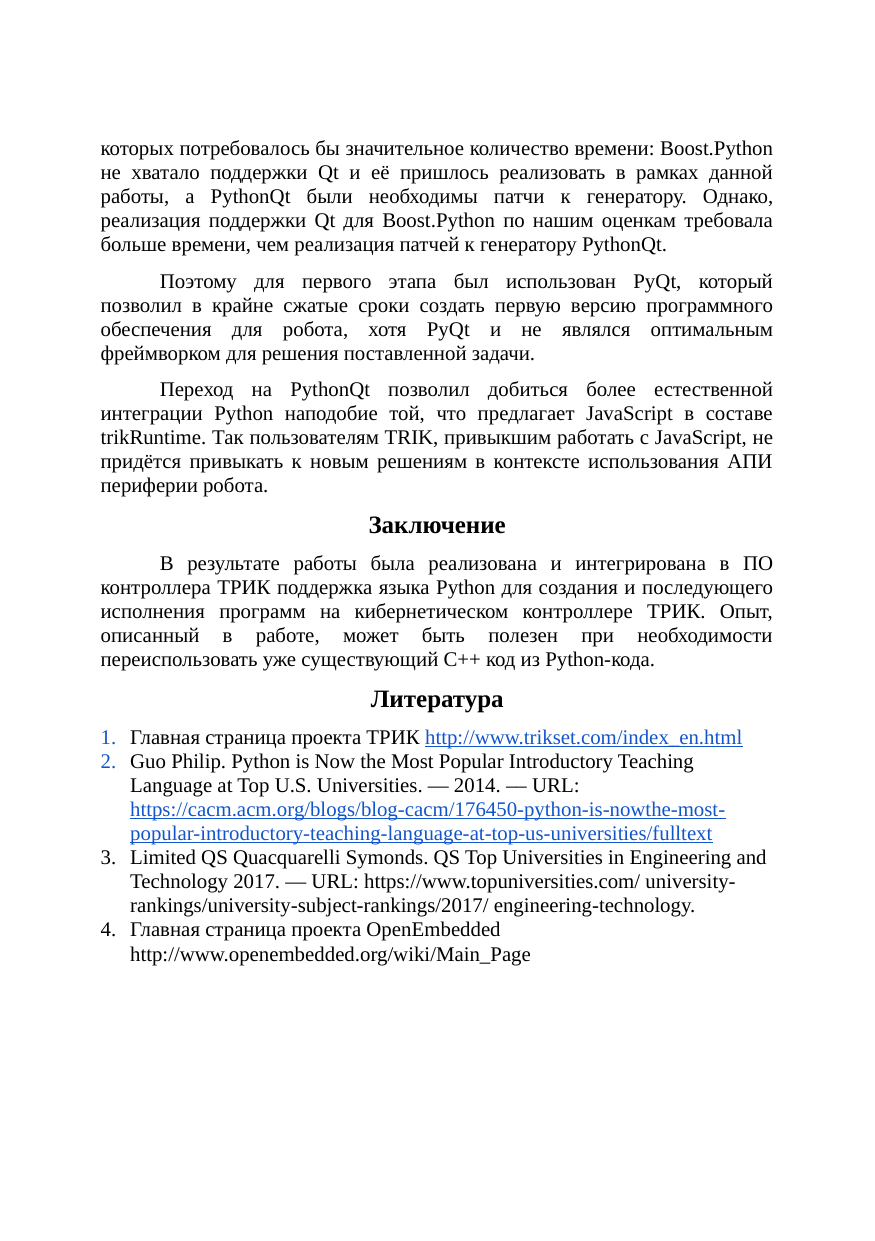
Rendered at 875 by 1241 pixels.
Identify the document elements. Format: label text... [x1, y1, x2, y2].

text Заключение [100, 510, 774, 539]
text Литература [100, 684, 774, 712]
text В результате работы была реализована и интегрирована в ПО контроллера ТРИК поддержка языка Python для создания и последующего исполнения программ на кибернетическом контроллере ТРИК. Опыт, описанный в работе, может быть полезен при необходимости переиспользовать уже существующий C++ код из Python-кода. [100, 551, 774, 671]
list Limited QS Quacquarelli Symonds. QS Top Universities in Engineering and Technology 2017. –– URL: https://www.topuniversities.com/ university-rankings/university-subject-rankings/2017/ engineering-technology. [100, 845, 774, 917]
list Guo Philip. Python is Now the Most Popular Introductory Teaching Language at Top U.S. Universities. –– 2014. –– URL: https://cacm.acm.org/blogs/blog-cacm/176450-python-is-nowthe-most-popular-introductory-teaching-language-at-top-us-universities/fulltext [100, 749, 774, 845]
text которых потребовалось бы значительное количество времени: Boost.Python не хватало поддержки Qt и её пришлось реализовать в рамках данной работы, а PythonQt были необходимы патчи к генератору. Однако, реализация поддержки Qt для Boost.Python по нашим оценкам требовала больше времени, чем реализация патчей к генератору PythonQt. [100, 136, 774, 256]
list Главная страница проекта OpenEmbedded http://www.openembedded.org/wiki/Main_Page [100, 917, 774, 966]
text Поэтому для первого этапа был использован PyQt, который позволил в крайне сжатые сроки создать первую версию программного обеспечения для робота, хотя PyQt и не являлся оптимальным фреймворком для решения поставленной задачи. [100, 268, 774, 365]
list Главная страница проекта ТРИК http://www.trikset.com/index_en.html [100, 725, 774, 749]
text Переход на PythonQt позволил добиться более естественной интеграции Python наподобие той, что предлагает JavaScript в составе trikRuntime. Так пользователям TRIK, привыкшим работать с JavaScript, не придётся привыкать к новым решениям в контексте использования АПИ периферии робота. [100, 377, 774, 497]
